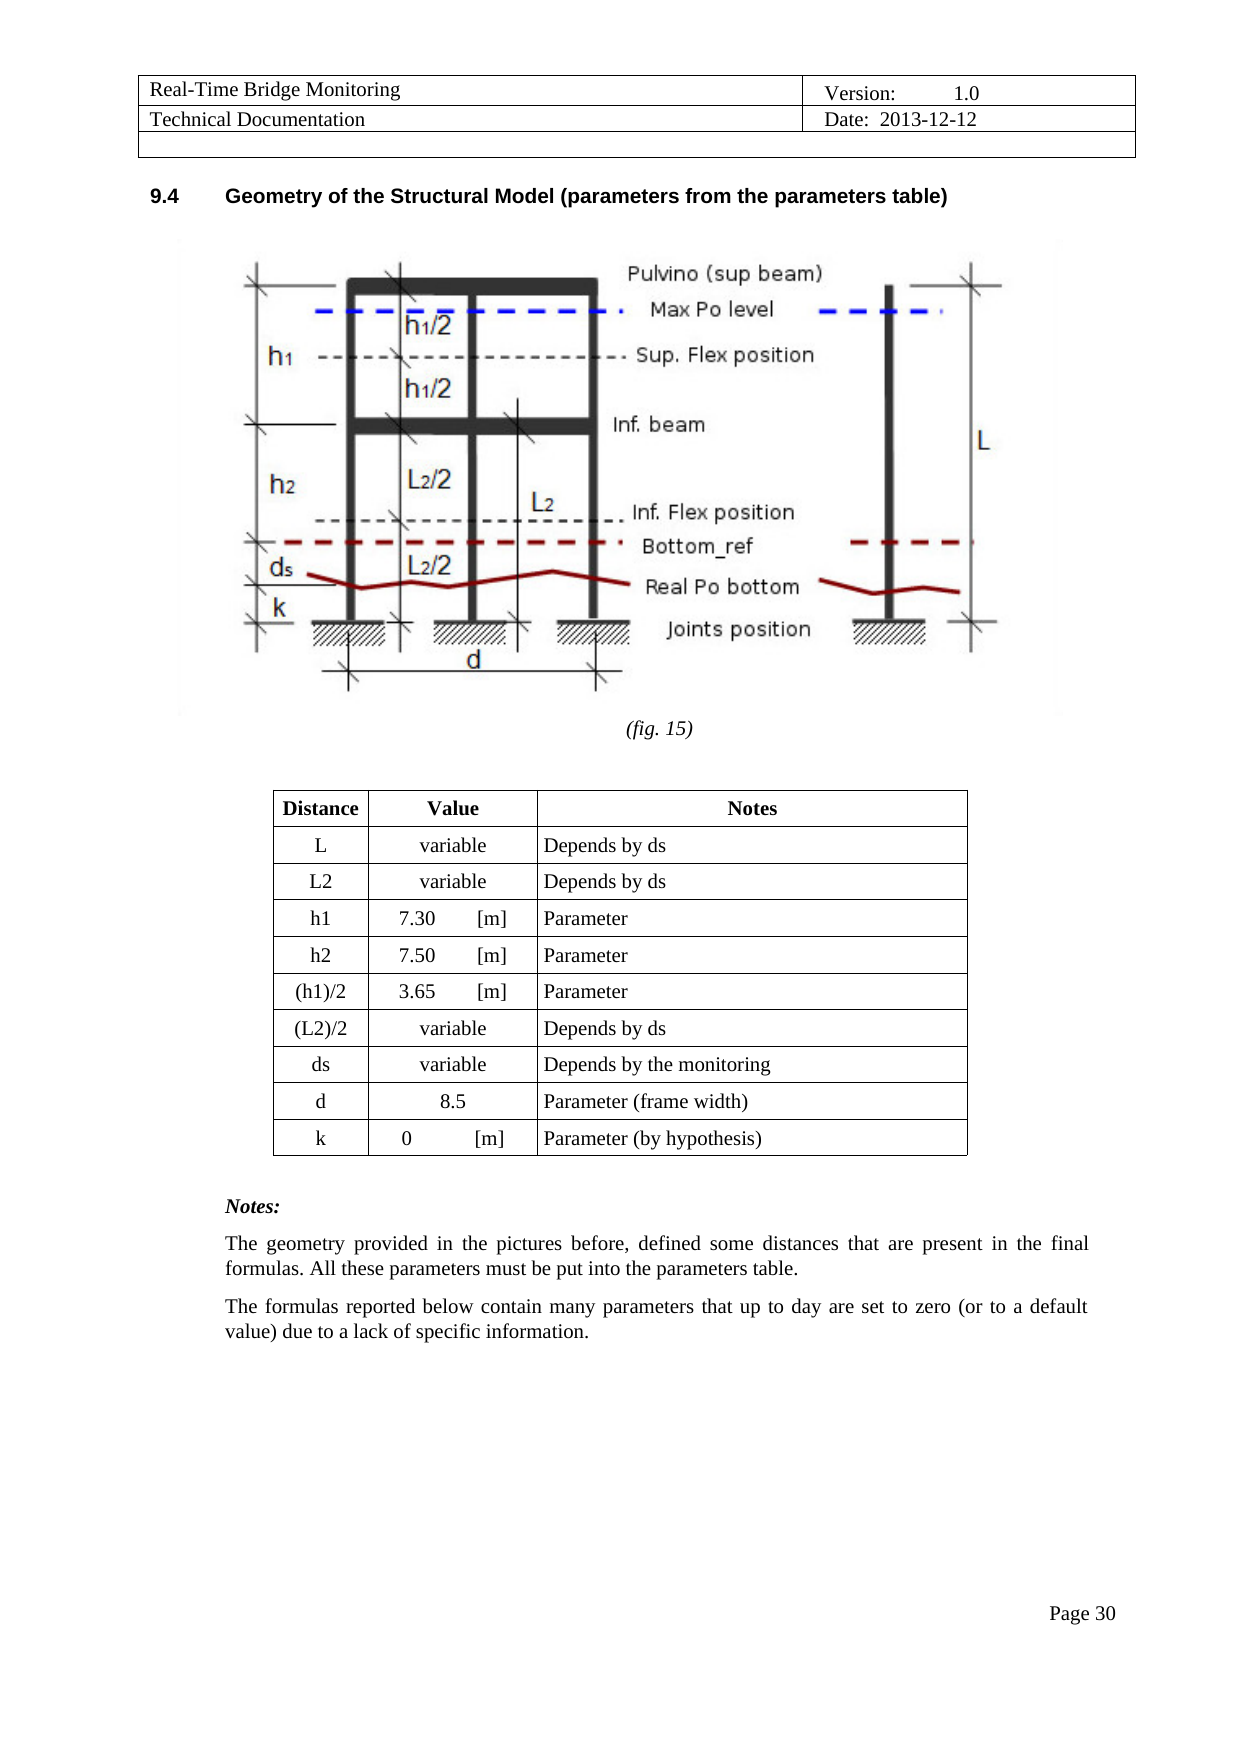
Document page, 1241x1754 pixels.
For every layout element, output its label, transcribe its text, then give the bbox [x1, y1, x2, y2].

table_cell L2 [274, 864, 368, 899]
table_cell Parameter (frame width) [538, 1083, 967, 1119]
table_cell h2 [274, 937, 368, 972]
table_header Notes [538, 791, 967, 826]
subtitle Geometry of the Structural Model (parameters from the parameters table) [150, 183, 1090, 208]
table_cell 3.65 [m] [369, 974, 537, 1009]
table_cell L [274, 827, 368, 863]
table_cell Depends by ds [538, 864, 967, 899]
table_cell Parameter (by hypothesis) [538, 1120, 967, 1155]
table_cell Depends by ds [538, 827, 967, 863]
table_cell Depends by the monitoring [538, 1047, 967, 1082]
table_cell variable [369, 1047, 537, 1082]
table_cell Parameter [538, 974, 967, 1009]
table_cell variable [369, 827, 537, 863]
table_cell variable [369, 864, 537, 899]
text (fig. 15) [225, 239, 1090, 739]
table_cell Depends by ds [538, 1010, 967, 1046]
table_cell (h1)/2 [274, 974, 368, 1009]
table_cell 7.50 [m] [369, 937, 537, 972]
table_header Value [369, 791, 537, 826]
table_cell k [274, 1120, 368, 1155]
table_cell Parameter [538, 937, 967, 972]
table_cell d [274, 1083, 368, 1119]
table_cell Parameter [538, 900, 967, 936]
table_cell ds [274, 1047, 368, 1082]
table_cell 8.5 [369, 1083, 537, 1119]
table_cell (L2)/2 [274, 1010, 368, 1046]
table_cell h1 [274, 900, 368, 936]
table_cell variable [369, 1010, 537, 1046]
table_cell 7.30 [m] [369, 900, 537, 936]
text The geometry provided in the pictures before, defined some distances that are present in the final formulas. All these parameters must be put into the parameters table. [225, 1230, 1090, 1280]
table_cell 0 [m] [369, 1120, 537, 1155]
text The formulas reported below contain many parameters that up to day are set to zero (or to a default value) due to a lack of specific information. [225, 1293, 1090, 1343]
table_header Distance [274, 791, 368, 826]
text Notes: [225, 1193, 1090, 1218]
picture [177, 239, 1063, 716]
